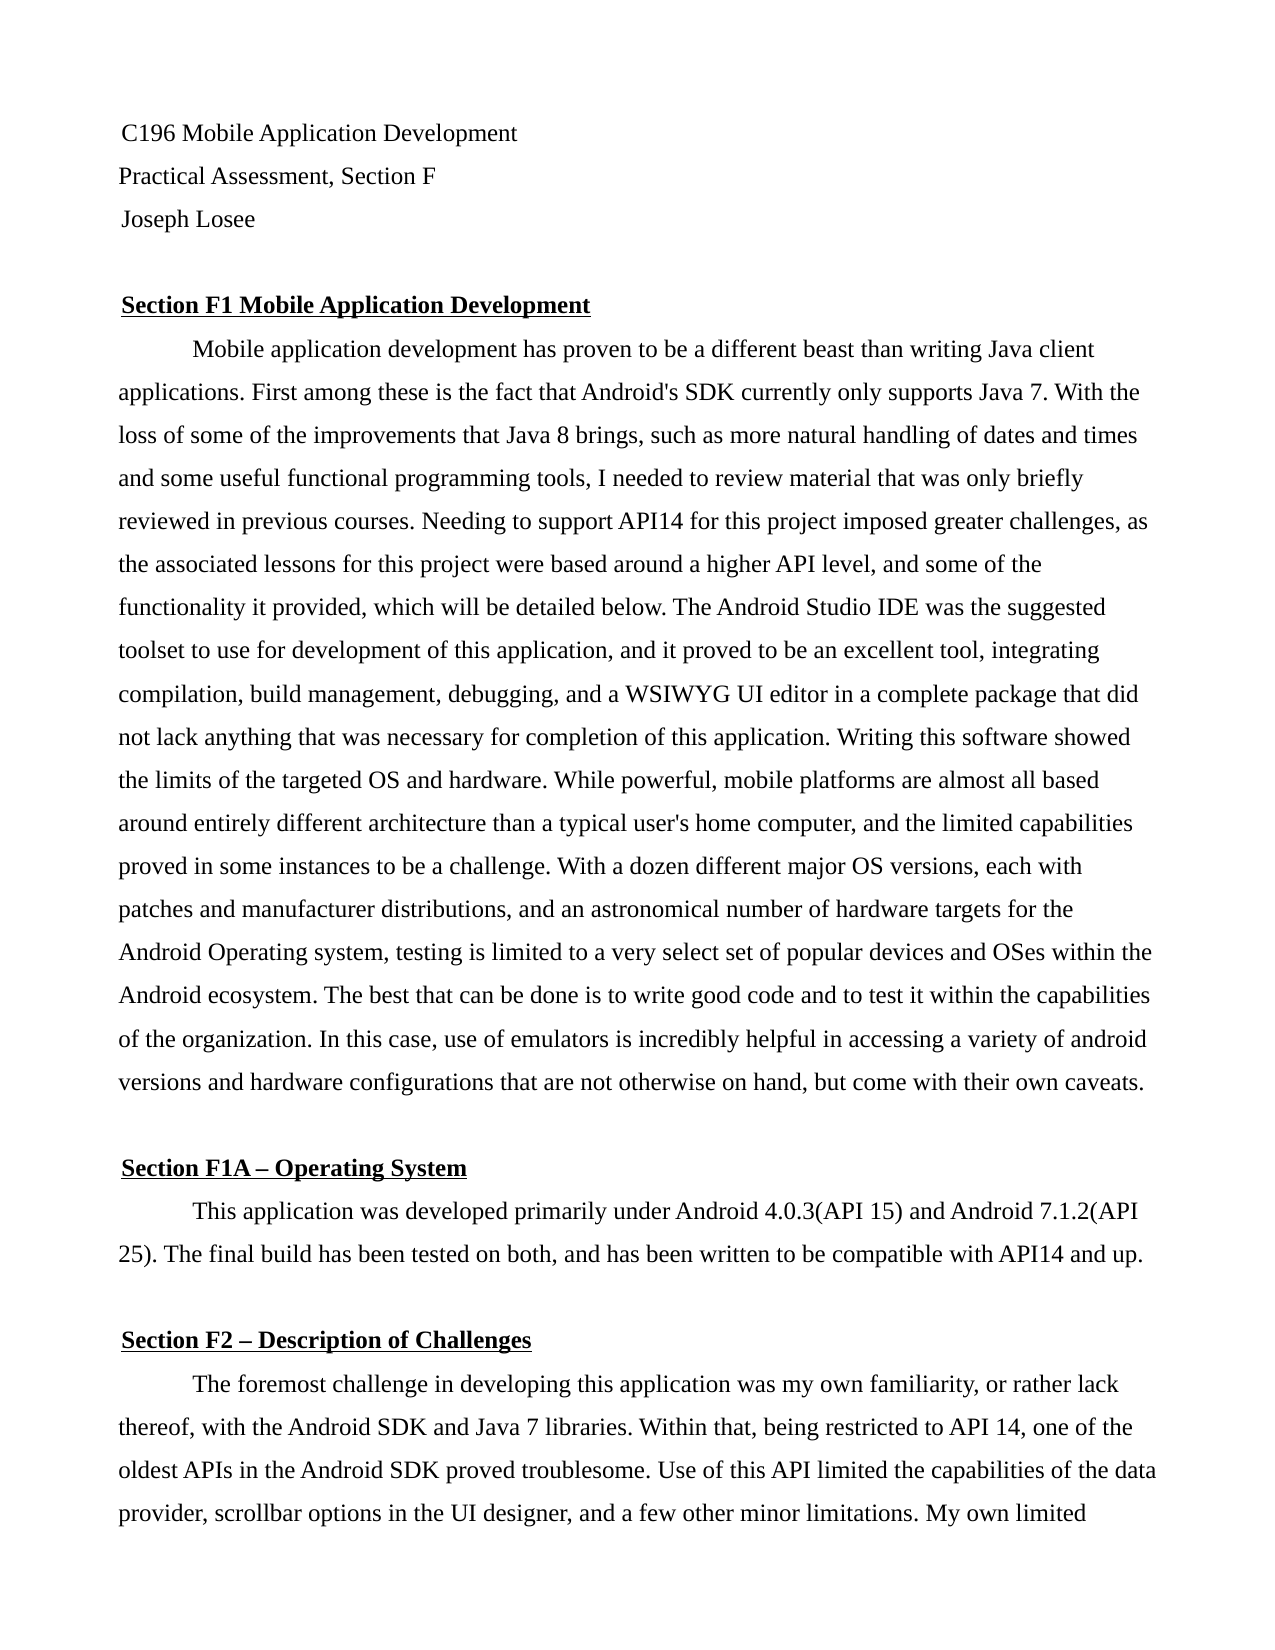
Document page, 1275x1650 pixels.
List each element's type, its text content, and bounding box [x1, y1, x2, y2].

text C196 Mobile Application Development Practical Assessment, Section F [118, 118, 1157, 190]
text This application was developed primarily under Android 4.0.3(API 15) and Android 7.1.2(API 25). The final build has been tested on both, and has been written to be compatible with API14 and up. [118, 1196, 1157, 1268]
text Section F2 – Description of Challenges [118, 1326, 1157, 1354]
text Section F1A – Operating System [118, 1153, 1157, 1182]
text Mobile application development has proven to be a different beast than writing Java client applications. First among these is the fact that Android's SDK currently only supports Java 7. With the loss of some of the improvements that Java 8 brings, such as more natural handling of dates and times and some useful functional programming tools, I needed to review material that was only briefly reviewed in previous courses. Needing to support API14 for this project imposed greater challenges, as the associated lessons for this project were based around a higher API level, and some of the functionality it provided, which will be detailed below. The Android Studio IDE was the suggested toolset to use for development of this application, and it proved to be an excellent tool, integrating compilation, build management, debugging, and a WSIWYG UI editor in a complete package that did not lack anything that was necessary for completion of this application. Writing this software showed the limits of the targeted OS and hardware. While powerful, mobile platforms are almost all based around entirely different architecture than a typical user's home computer, and the limited capabilities proved in some instances to be a challenge. With a dozen different major OS versions, each with patches and manufacturer distributions, and an astronomical number of hardware targets for the Android Operating system, testing is limited to a very select set of popular devices and OSes within the Android ecosystem. The best that can be done is to write good code and to test it within the capabilities of the organization. In this case, use of emulators is incredibly helpful in accessing a variety of android versions and hardware configurations that are not otherwise on hand, but come with their own caveats. [118, 334, 1157, 1096]
text Section F1 Mobile Application Development [118, 291, 1157, 319]
text The foremost challenge in developing this application was my own familiarity, or rather lack thereof, with the Android SDK and Java 7 libraries. Within that, being restricted to API 14, one of the oldest APIs in the Android SDK proved troublesome. Use of this API limited the capabilities of the data provider, scrollbar options in the UI designer, and a few other minor limitations. My own limited [118, 1369, 1157, 1527]
text Joseph Losee [118, 204, 1157, 233]
